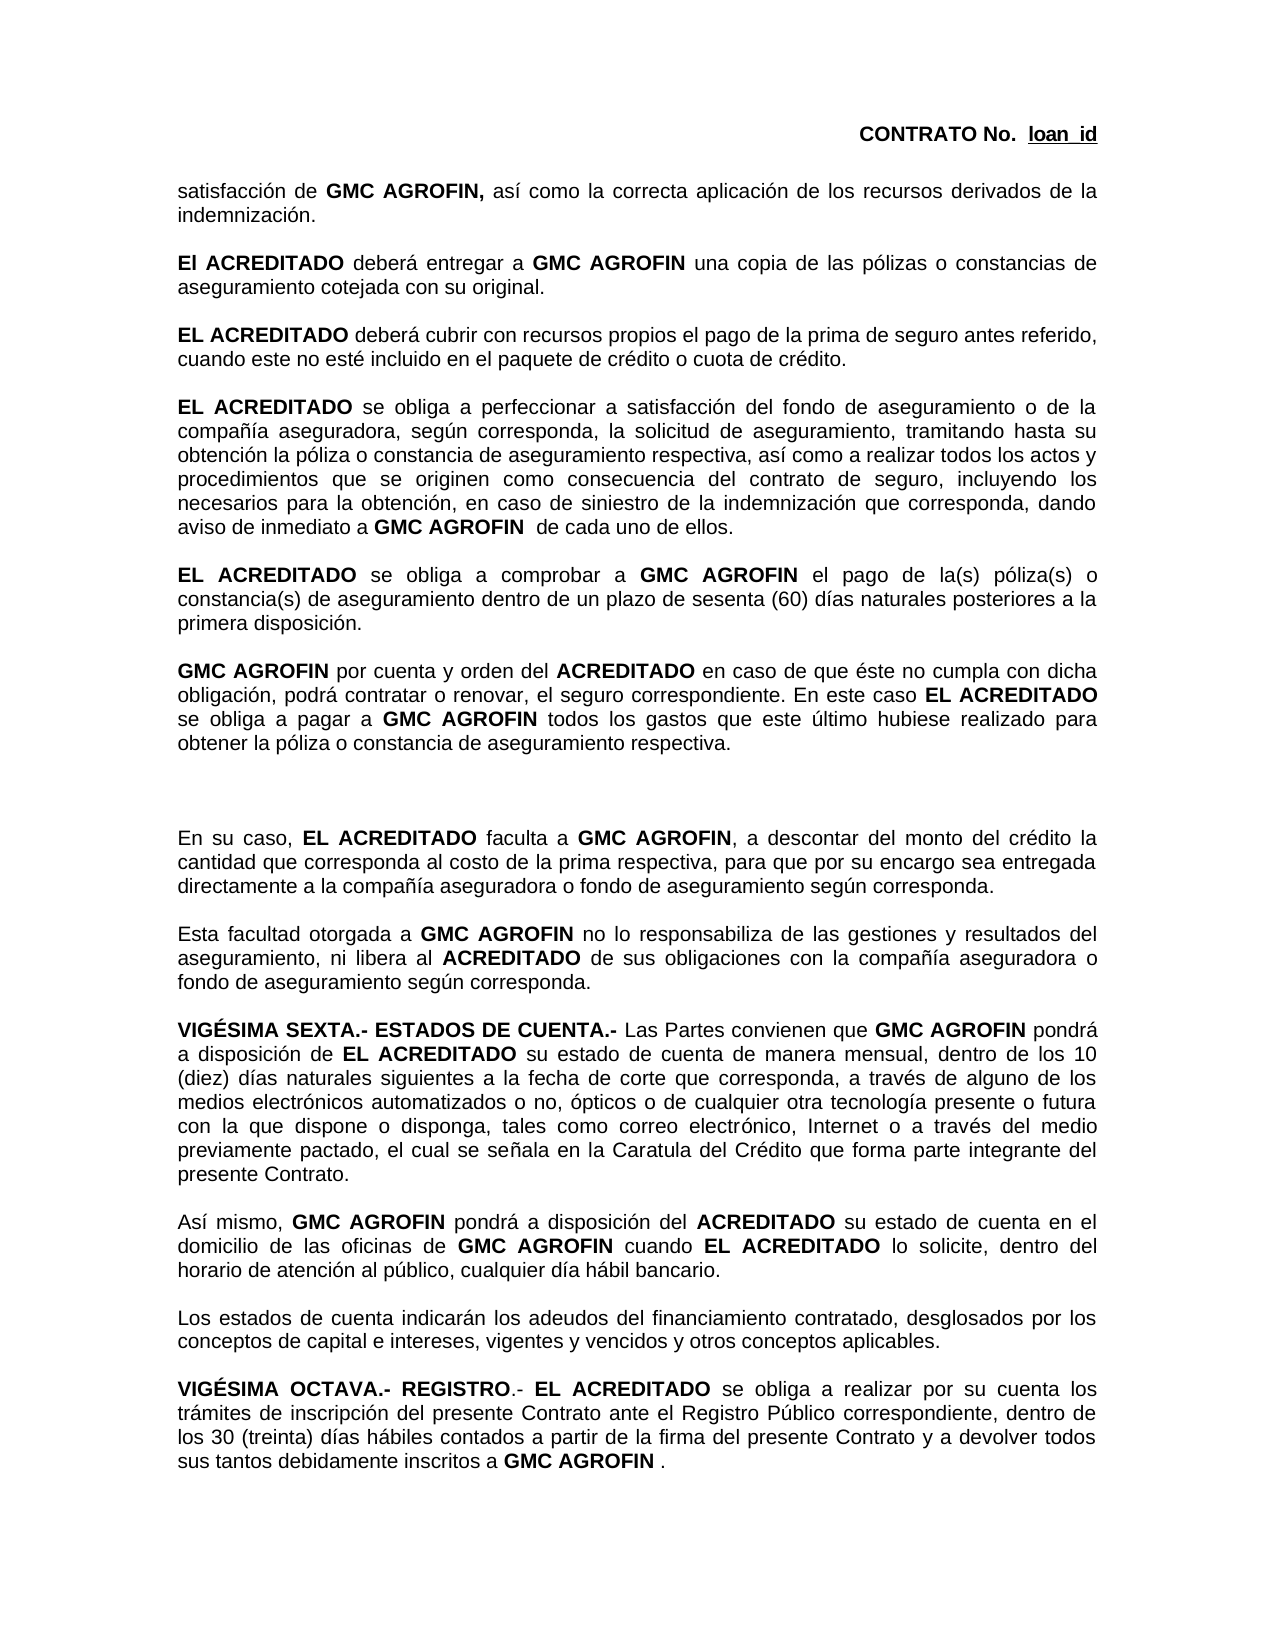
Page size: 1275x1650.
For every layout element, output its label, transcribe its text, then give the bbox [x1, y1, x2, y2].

text VIGÉSIMA OCTAVA.- REGISTRO.- EL ACREDITADO se obliga a realizar por su cuenta los trámites de inscripción del presente Contrato ante el Registro Público correspondiente, dentro de los 30 (treinta) días hábiles contados a partir de la firma del presente Contrato y a devolver todos sus tantos debidamente inscritos a GMC AGROFIN . [177, 1377, 1098, 1473]
text Esta facultad otorgada a GMC AGROFIN no lo responsabiliza de las gestiones y resultados del aseguramiento, ni libera al ACREDITADO de sus obligaciones con la compañía aseguradora o fondo de aseguramiento según corresponda. [177, 922, 1098, 994]
text EL ACREDITADO se obliga a comprobar a GMC AGROFIN el pago de la(s) póliza(s) o constancia(s) de aseguramiento dentro de un plazo de sesenta (60) días naturales posteriores a la primera disposición. [177, 563, 1098, 634]
text VIGÉSIMA SEXTA.- ESTADOS DE CUENTA.- Las Partes convienen que GMC AGROFIN pondrá a disposición de EL ACREDITADO su estado de cuenta de manera mensual, dentro de los 10 (diez) días naturales siguientes a la fecha de corte que corresponda, a través de alguno de los medios electrónicos automatizados o no, ópticos o de cualquier otra tecnología presente o futura con la que dispone o disponga, tales como correo electrónico, Internet o a través del medio previamente pactado, el cual se señala en la Caratula del Crédito que forma parte integrante del presente Contrato. [177, 1018, 1098, 1186]
text EL ACREDITADO deberá cubrir con recursos propios el pago de la prima de seguro antes referido, cuando este no esté incluido en el paquete de crédito o cuota de crédito. [177, 323, 1098, 371]
text EL ACREDITADO se obliga a perfeccionar a satisfacción del fondo de aseguramiento o de la compañía aseguradora, según corresponda, la solicitud de aseguramiento, tramitando hasta su obtención la póliza o constancia de aseguramiento respectiva, así como a realizar todos los actos y procedimientos que se originen como consecuencia del contrato de seguro, incluyendo los necesarios para la obtención, en caso de siniestro de la indemnización que corresponda, dando aviso de inmediato a GMC AGROFIN de cada uno de ellos. [177, 395, 1098, 539]
text GMC AGROFIN por cuenta y orden del ACREDITADO en caso de que éste no cumpla con dicha obligación, podrá contratar o renovar, el seguro correspondiente. En este caso EL ACREDITADO se obliga a pagar a GMC AGROFIN todos los gastos que este último hubiese realizado para obtener la póliza o constancia de aseguramiento respectiva. [177, 658, 1098, 754]
text El ACREDITADO deberá entregar a GMC AGROFIN una copia de las pólizas o constancias de aseguramiento cotejada con su original. [177, 251, 1098, 299]
text Los estados de cuenta indicarán los adeudos del financiamiento contratado, desglosados por los conceptos de capital e intereses, vigentes y vencidos y otros conceptos aplicables. [177, 1305, 1098, 1353]
text satisfacción de GMC AGROFIN, así como la correcta aplicación de los recursos derivados de la indemnización. [177, 179, 1098, 227]
text En su caso, EL ACREDITADO faculta a GMC AGROFIN, a descontar del monto del crédito la cantidad que corresponda al costo de la prima respectiva, para que por su encargo sea entregada directamente a la compañía aseguradora o fondo de aseguramiento según corresponda. [177, 826, 1098, 898]
text Así mismo, GMC AGROFIN pondrá a disposición del ACREDITADO su estado de cuenta en el domicilio de las oficinas de GMC AGROFIN cuando EL ACREDITADO lo solicite, dentro del horario de atención al público, cualquier día hábil bancario. [177, 1209, 1098, 1281]
